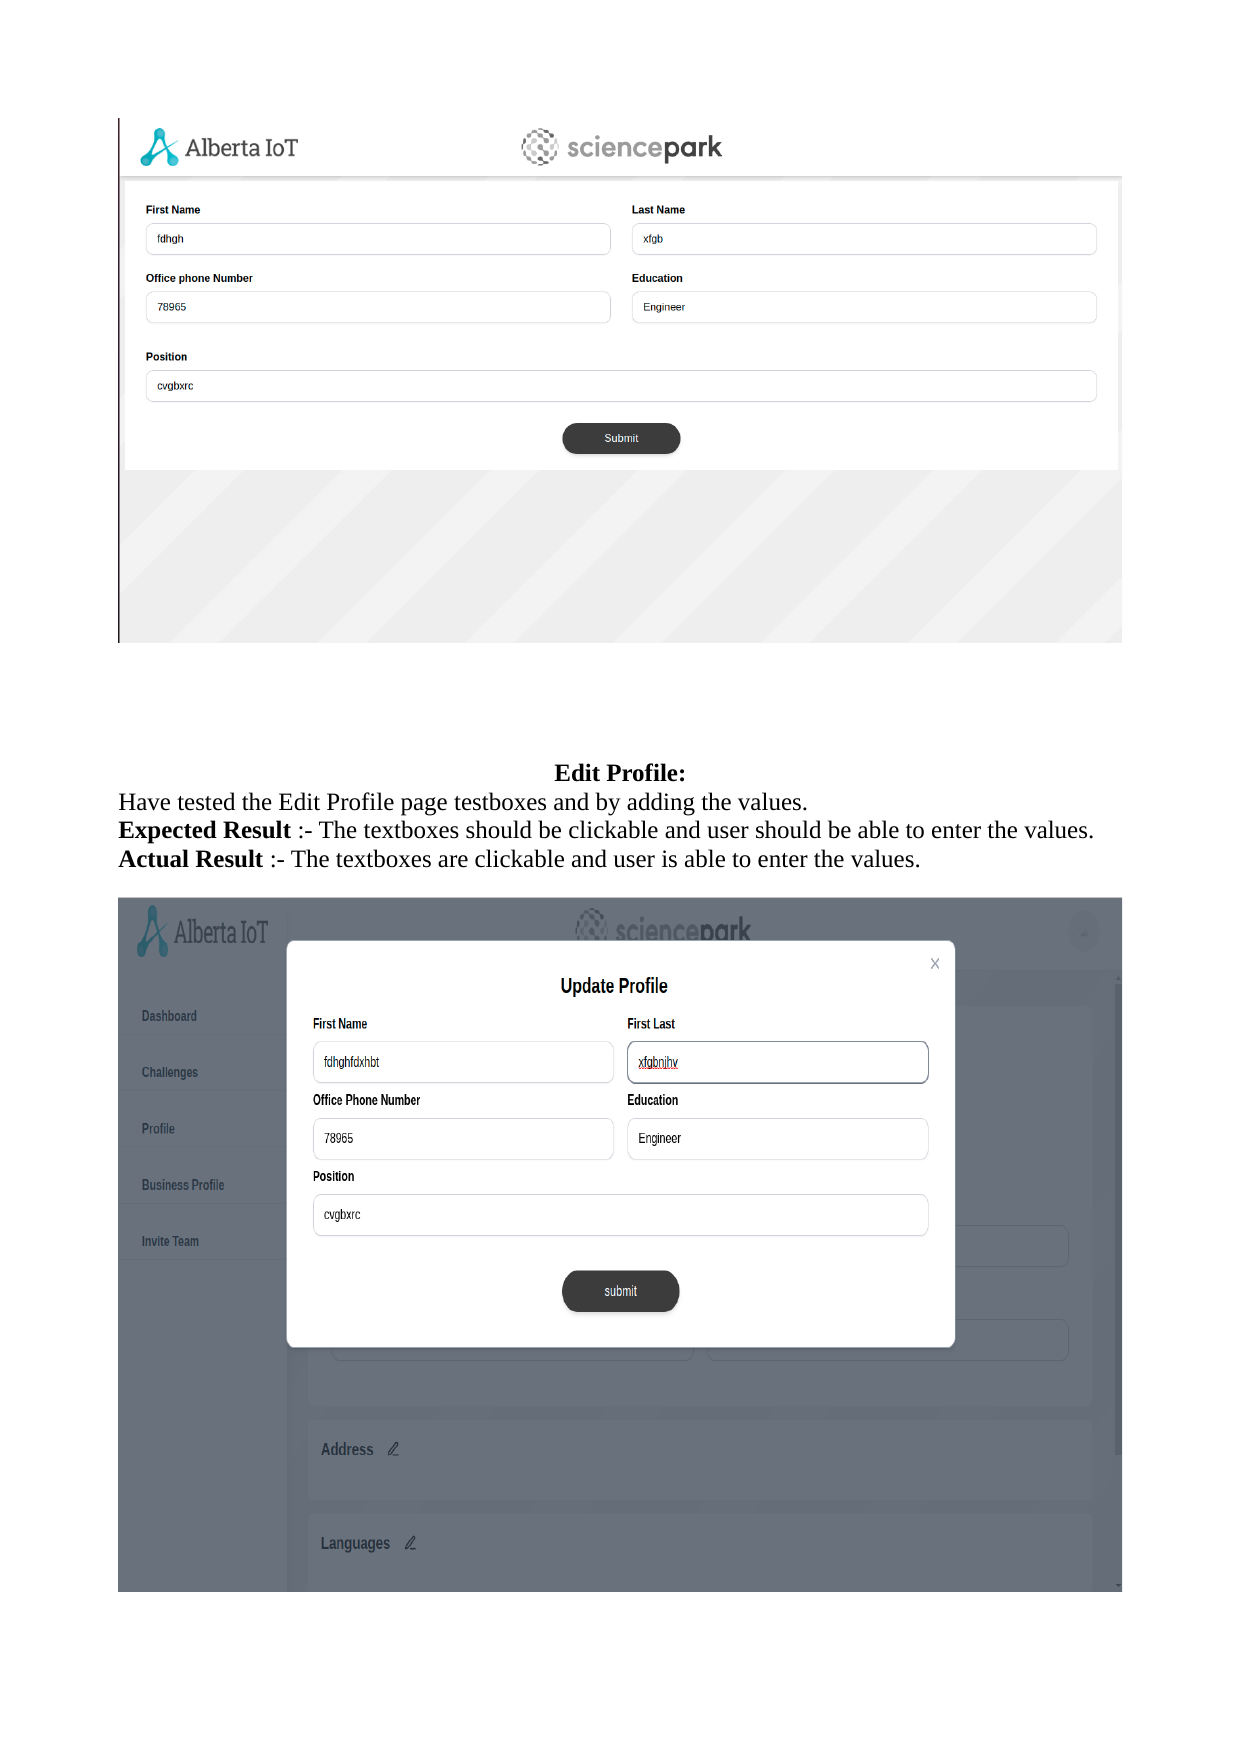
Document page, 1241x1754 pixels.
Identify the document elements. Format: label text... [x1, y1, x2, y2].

text Edit Profile: [118, 758, 1122, 787]
text Have tested the Edit Profile page testboxes and by adding the values. Expected Result :- The textboxes should be clickable and user should be able to enter the values. Actual Result :- The textboxes are clickable and user is able to enter the values. [118, 787, 1122, 897]
picture [118, 897, 1123, 1592]
text [118, 1592, 1122, 1620]
picture [118, 118, 1123, 643]
